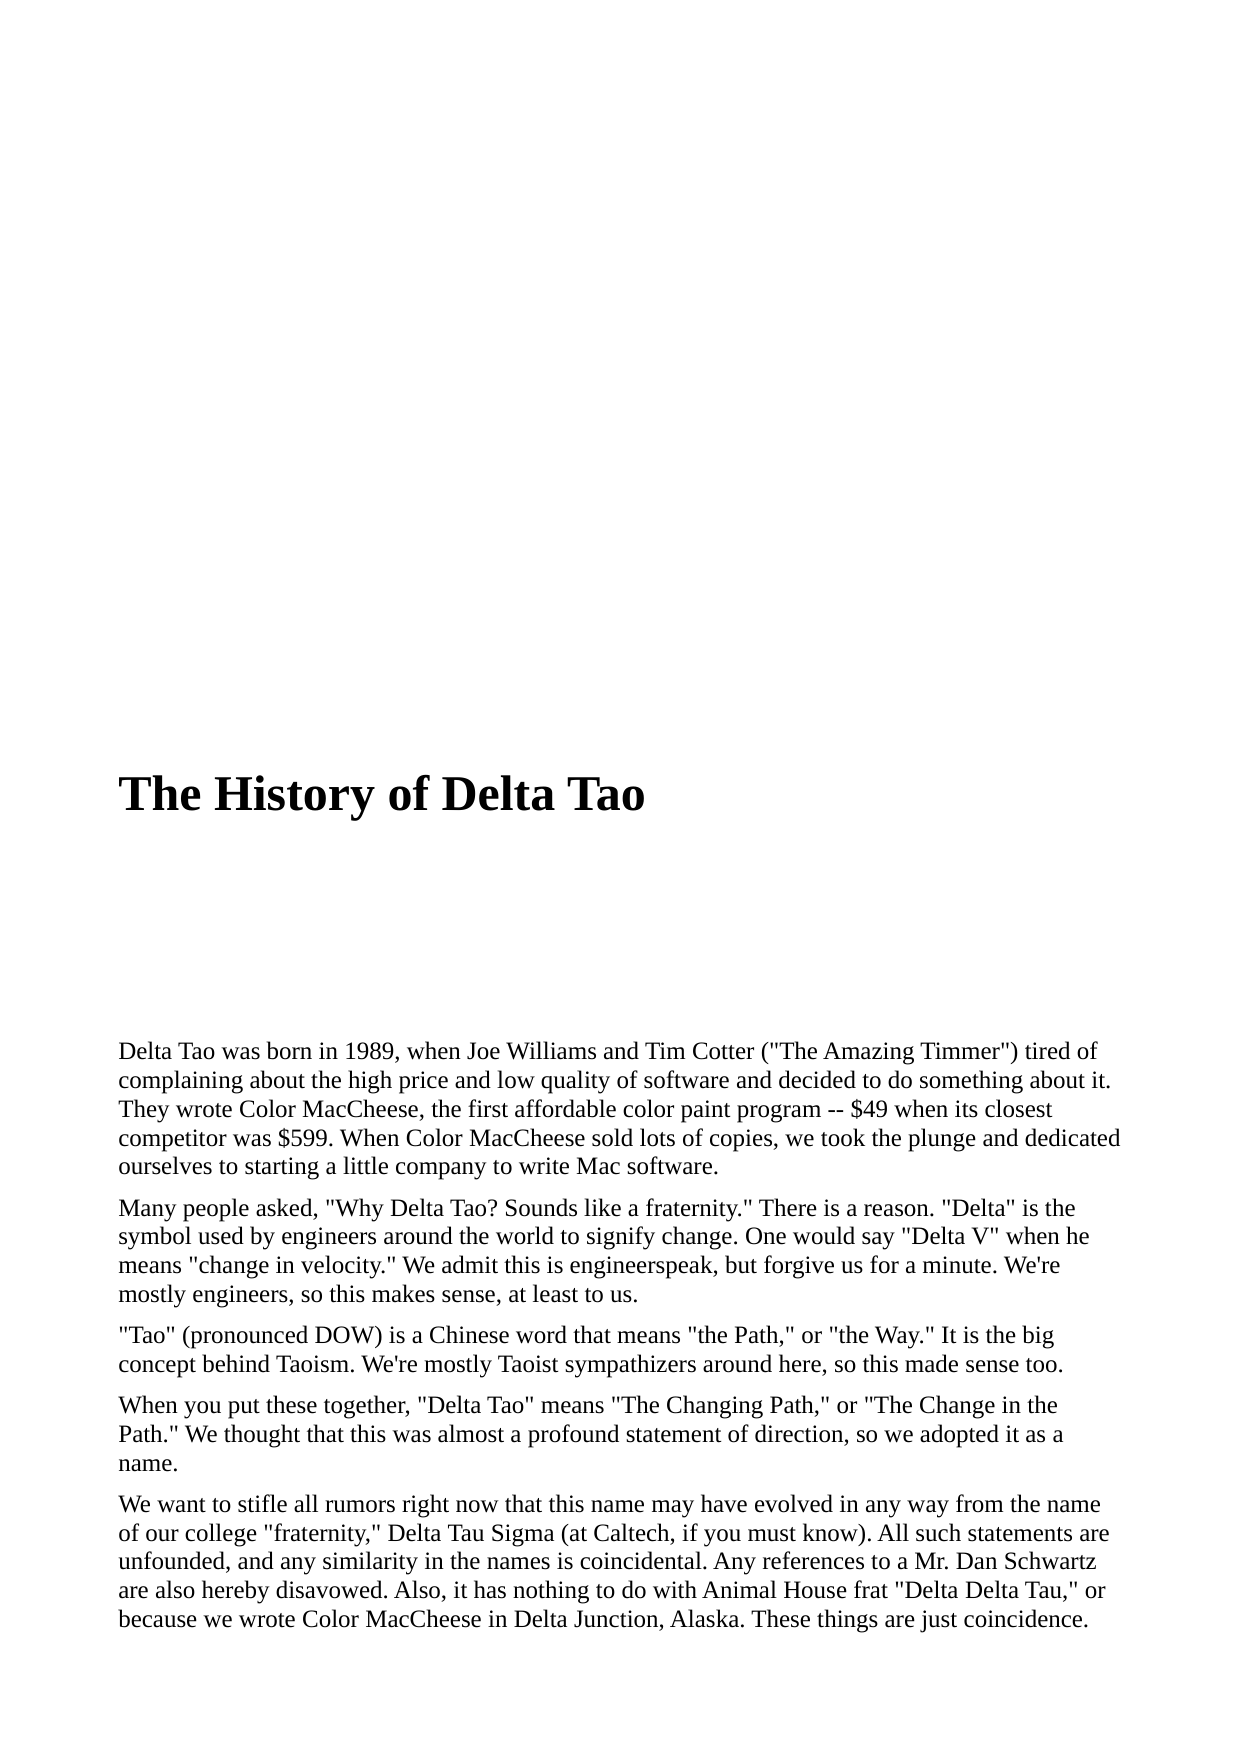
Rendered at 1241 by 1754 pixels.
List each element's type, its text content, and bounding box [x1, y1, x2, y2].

text Many people asked, "Why Delta Tao? Sounds like a fraternity." There is a reason. "Delta" is the symbol used by engineers around the world to signify change. One would say "Delta V" when he means "change in velocity." We admit this is engineerspeak, but forgive us for a minute. We're mostly engineers, so this makes sense, at least to us. [118, 1193, 1122, 1308]
text We want to stifle all rumors right now that this name may have evolved in any way from the name of our college "fraternity," Delta Tau Sigma (at Caltech, if you must know). All such statements are unfounded, and any similarity in the names is coincidental. Any references to a Mr. Dan Schwartz are also hereby disavowed. Also, it has nothing to do with Animal House frat "Delta Delta Tau," or because we wrote Color MacCheese in Delta Junction, Alaska. These things are just coincidence. [118, 1489, 1122, 1633]
subtitle The History of Delta Tao [118, 764, 1122, 822]
text "Tao" (pronounced DOW) is a Chinese word that means "the Path," or "the Way." It is the big concept behind Taoism. We're mostly Taoist sympathizers around here, so this made sense too. [118, 1320, 1122, 1378]
text Delta Tao was born in 1989, when Joe Williams and Tim Cotter ("The Amazing Timmer") tired of complaining about the high price and low quality of software and decided to do something about it. They wrote Color MacCheese, the first affordable color paint program -- $49 when its closest competitor was $599. When Color MacCheese sold lots of copies, we took the plunge and dedicated ourselves to starting a little company to write Mac software. [118, 1036, 1122, 1180]
text When you put these together, "Delta Tao" means "The Changing Path," or "The Change in the Path." We thought that this was almost a profound statement of direction, so we adopted it as a name. [118, 1390, 1122, 1476]
